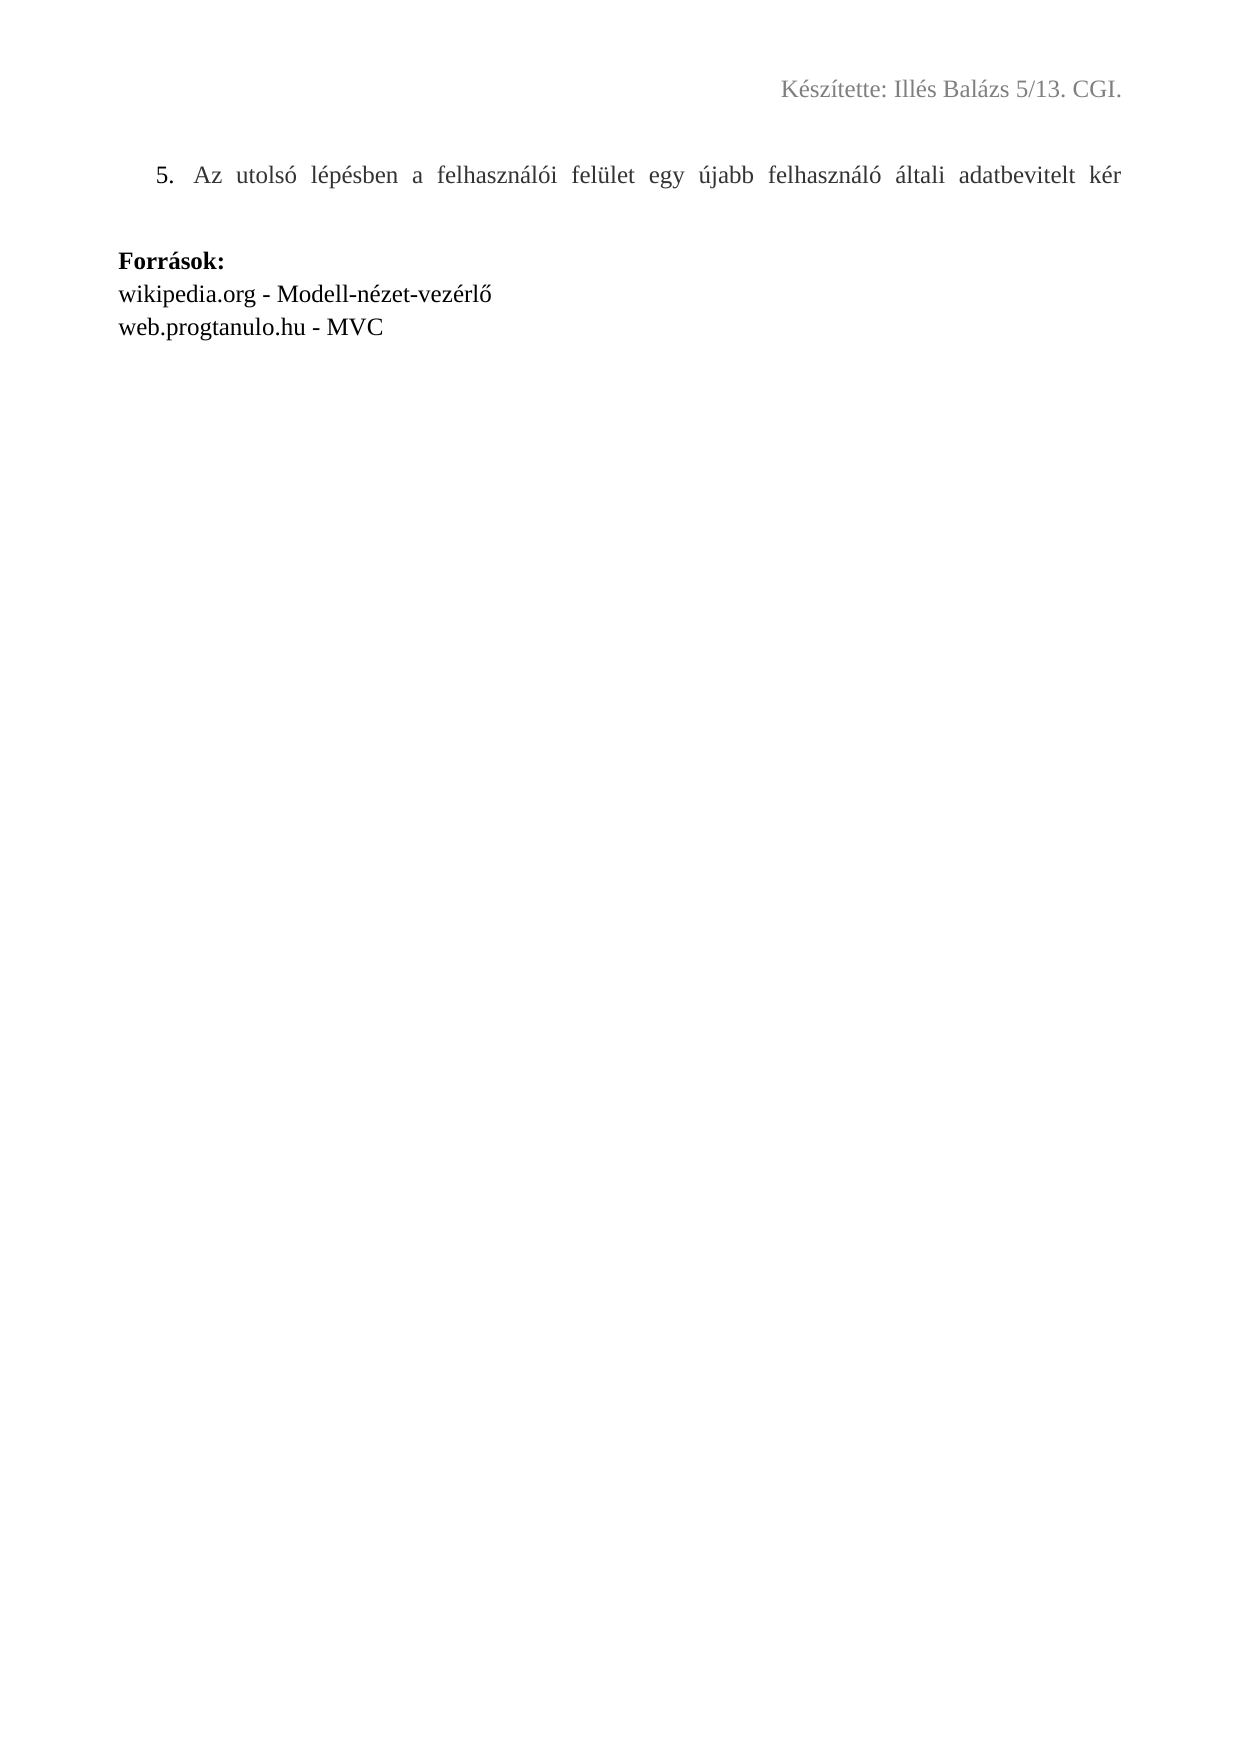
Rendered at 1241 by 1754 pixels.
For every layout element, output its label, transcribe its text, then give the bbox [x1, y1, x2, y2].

list Az utolsó lépésben a felhasználói felület egy újabb felhasználó általi adatbevitelt kér [156, 160, 1122, 246]
text Források: wikipedia.org - Modell-nézet-vezérlő web.progtanulo.hu - MVC [118, 246, 1122, 341]
